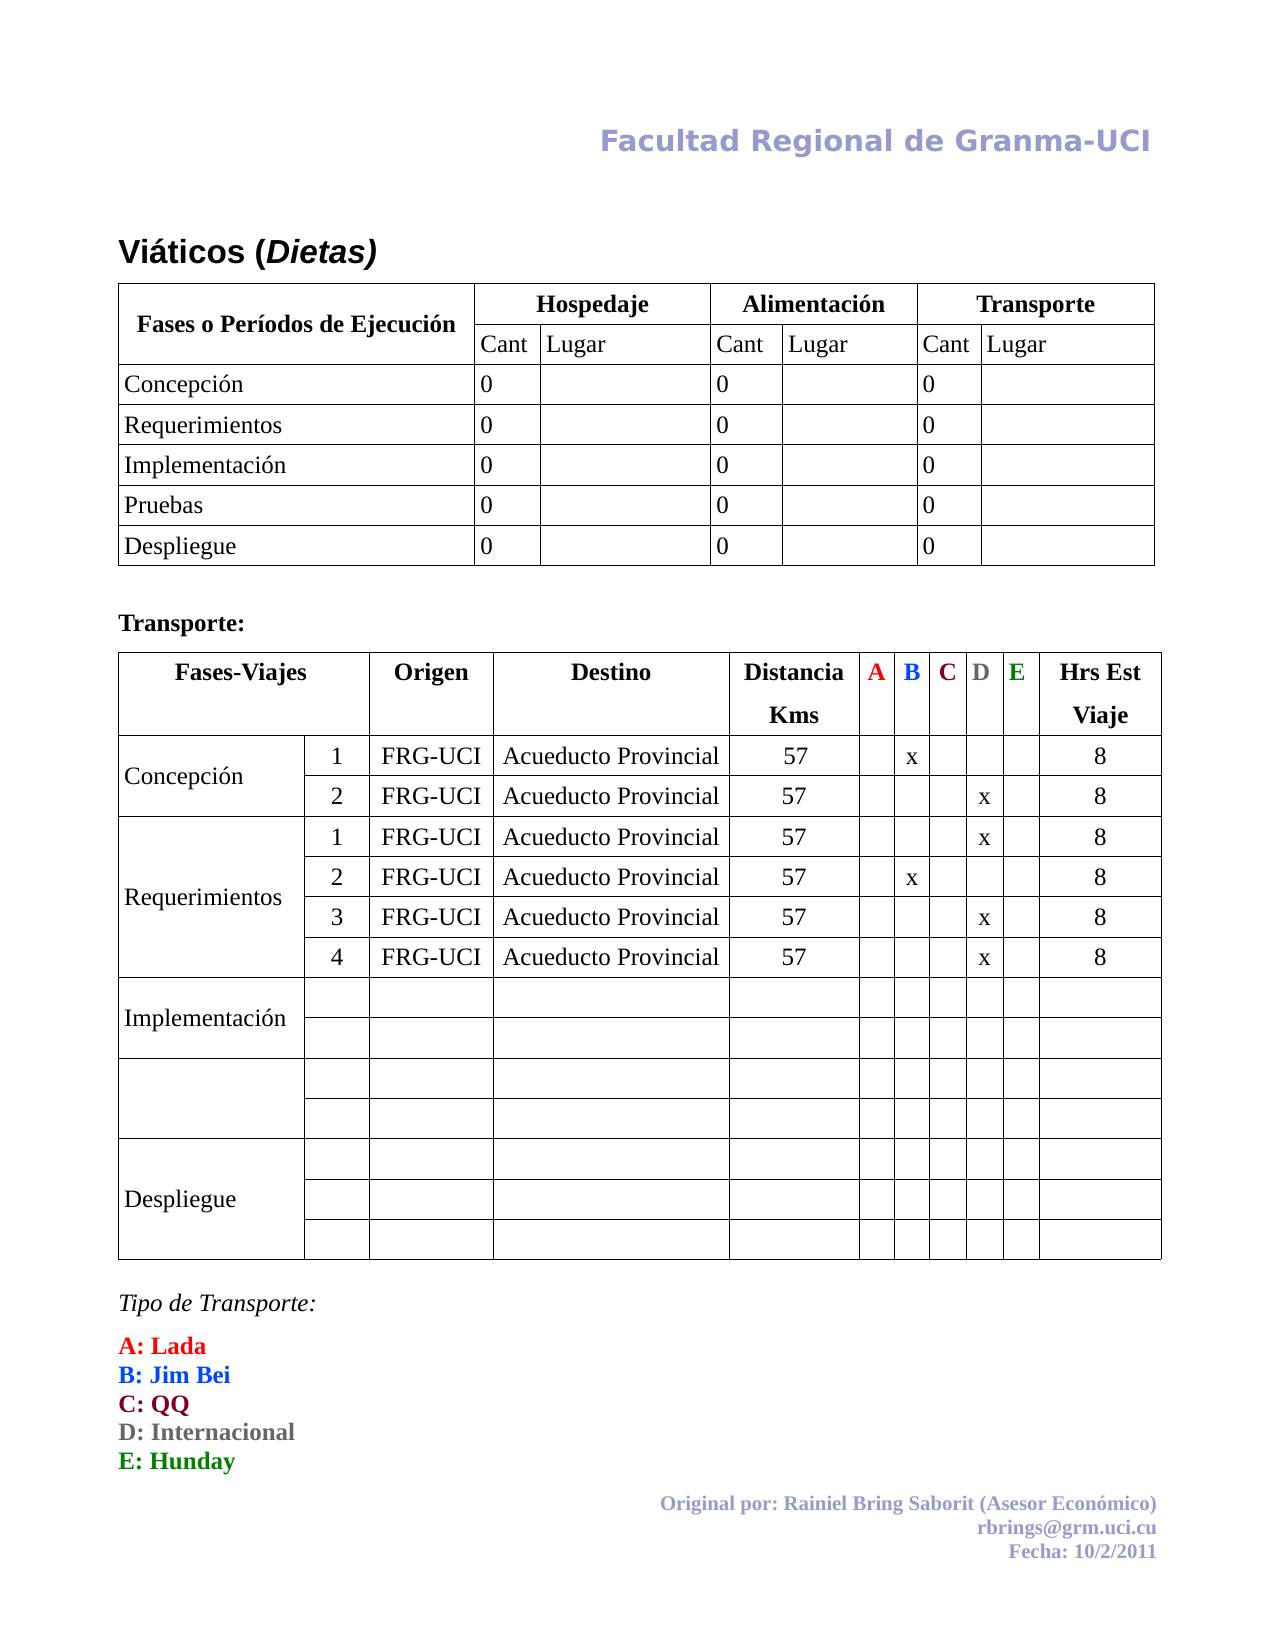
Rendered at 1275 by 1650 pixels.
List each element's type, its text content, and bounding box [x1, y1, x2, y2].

table_header Fases o Períodos de Ejecución [119, 284, 474, 364]
table_cell [860, 1018, 894, 1058]
table_cell 57 [730, 938, 859, 977]
table_cell [370, 1139, 493, 1178]
table_cell [895, 978, 929, 1017]
table_cell [119, 1059, 304, 1138]
table_cell 57 [730, 897, 859, 937]
table_cell 8 [1040, 857, 1161, 896]
table_cell 8 [1040, 736, 1161, 775]
table_cell [895, 1180, 929, 1219]
table_cell FRG-UCI [370, 776, 493, 816]
table_cell 1 [305, 817, 369, 856]
table_cell [783, 365, 917, 404]
table_cell [930, 1018, 966, 1058]
table_cell 0 [711, 365, 782, 404]
table_cell [1040, 1139, 1161, 1178]
table_cell Cant [711, 325, 782, 364]
table_cell [895, 1220, 929, 1259]
table_cell [783, 445, 917, 485]
table_cell x [967, 817, 1003, 856]
table_cell [930, 1180, 966, 1219]
table_header B [895, 653, 929, 735]
table_cell [930, 1139, 966, 1178]
table_cell [730, 1180, 859, 1219]
table_header Fases-Viajes [119, 653, 369, 735]
table_cell FRG-UCI [370, 817, 493, 856]
table_header Origen [370, 653, 493, 735]
table_cell [967, 978, 1003, 1017]
table_cell 1 [305, 736, 369, 775]
table_cell [860, 938, 894, 977]
table_cell [494, 1180, 729, 1219]
table_cell 0 [918, 365, 981, 404]
table_cell 2 [305, 776, 369, 816]
text Transporte: [118, 608, 1157, 637]
table_cell [370, 1059, 493, 1098]
table_cell [494, 1220, 729, 1259]
table_cell [860, 776, 894, 816]
table_cell [930, 1059, 966, 1098]
table_cell [1004, 1099, 1039, 1138]
table_cell Cant [475, 325, 540, 364]
table_cell FRG-UCI [370, 938, 493, 977]
table_cell [370, 978, 493, 1017]
table_cell [930, 978, 966, 1017]
table_cell 57 [730, 736, 859, 775]
table_cell [982, 526, 1154, 565]
table_cell [1040, 1180, 1161, 1219]
table_cell Lugar [541, 325, 710, 364]
table_cell [541, 445, 710, 485]
table_cell [930, 857, 966, 896]
table_cell 4 [305, 938, 369, 977]
table_cell Requerimientos [119, 405, 474, 444]
table_cell Acueducto Provincial [494, 817, 729, 856]
table_cell Acueducto Provincial [494, 736, 729, 775]
table_cell [967, 1220, 1003, 1259]
table_cell 3 [305, 897, 369, 937]
table_cell [1004, 736, 1039, 775]
table_cell 0 [475, 445, 540, 485]
table_cell [730, 1059, 859, 1098]
table_cell 0 [711, 526, 782, 565]
table_cell 0 [475, 486, 540, 525]
table_cell 0 [711, 445, 782, 485]
table_cell 0 [475, 526, 540, 565]
table_cell [730, 1018, 859, 1058]
table_cell [370, 1180, 493, 1219]
table_cell 0 [918, 486, 981, 525]
table_cell [982, 445, 1154, 485]
table_cell [860, 897, 894, 937]
table_cell [1004, 1059, 1039, 1098]
table_cell [895, 776, 929, 816]
table_cell Acueducto Provincial [494, 938, 729, 977]
table_cell FRG-UCI [370, 857, 493, 896]
table_cell [895, 938, 929, 977]
table_cell FRG-UCI [370, 897, 493, 937]
table_cell [930, 817, 966, 856]
table_cell [370, 1018, 493, 1058]
table_header Destino [494, 653, 729, 735]
table_cell [541, 365, 710, 404]
table_cell [494, 1139, 729, 1178]
table_cell [895, 1099, 929, 1138]
table_cell [860, 1059, 894, 1098]
text Tipo de Transporte: [118, 1288, 1157, 1317]
table_cell x [967, 938, 1003, 977]
table_cell [305, 1099, 369, 1138]
table_cell 0 [475, 405, 540, 444]
table_cell [305, 1059, 369, 1098]
table_cell [1004, 1139, 1039, 1178]
table_cell [930, 938, 966, 977]
table_cell Lugar [783, 325, 917, 364]
table_cell [370, 1099, 493, 1138]
table_cell [930, 736, 966, 775]
table_cell Despliegue [119, 1139, 304, 1259]
table_cell 8 [1040, 938, 1161, 977]
table_cell [1004, 978, 1039, 1017]
table_cell 8 [1040, 817, 1161, 856]
table_cell [370, 1220, 493, 1259]
table_cell Concepción [119, 365, 474, 404]
table_header C [930, 653, 966, 735]
table_cell [982, 486, 1154, 525]
table_cell [967, 1018, 1003, 1058]
table_cell [541, 486, 710, 525]
table_cell [730, 1220, 859, 1259]
table_cell [895, 897, 929, 937]
table_cell [494, 1018, 729, 1058]
table_cell [305, 1220, 369, 1259]
table_cell [1004, 1018, 1039, 1058]
table_cell 0 [918, 526, 981, 565]
table_cell 0 [711, 405, 782, 444]
table_header Distancia Kms [730, 653, 859, 735]
table_cell Implementación [119, 978, 304, 1058]
table_cell Concepción [119, 736, 304, 816]
table_cell Pruebas [119, 486, 474, 525]
table_cell 0 [475, 365, 540, 404]
table_cell [860, 817, 894, 856]
table_cell [1004, 897, 1039, 937]
table_cell x [967, 776, 1003, 816]
table_cell [967, 736, 1003, 775]
table_cell [895, 1059, 929, 1098]
table_cell 8 [1040, 897, 1161, 937]
table_cell [860, 1099, 894, 1138]
table_cell [895, 817, 929, 856]
table_cell [730, 1099, 859, 1138]
table_cell [494, 978, 729, 1017]
table_cell [1040, 1099, 1161, 1138]
table_cell [967, 857, 1003, 896]
subtitle Viáticos (Dietas) [118, 232, 1157, 271]
table_cell Requerimientos [119, 817, 304, 977]
table_cell 57 [730, 857, 859, 896]
table_cell [860, 736, 894, 775]
table_cell [1004, 776, 1039, 816]
table_cell 57 [730, 817, 859, 856]
table_cell [541, 526, 710, 565]
table_cell Despliegue [119, 526, 474, 565]
table_cell [305, 1139, 369, 1178]
table_cell [930, 776, 966, 816]
table_cell [860, 1220, 894, 1259]
table_cell [1040, 1220, 1161, 1259]
table_cell 0 [918, 445, 981, 485]
table_cell [1004, 938, 1039, 977]
table_cell [982, 405, 1154, 444]
table_cell [1004, 1220, 1039, 1259]
table_cell Implementación [119, 445, 474, 485]
table_cell [305, 1180, 369, 1219]
table_cell Acueducto Provincial [494, 897, 729, 937]
table_cell 0 [711, 486, 782, 525]
text D: Internacional [118, 1417, 1157, 1446]
table_cell [930, 897, 966, 937]
table_cell [1004, 1180, 1039, 1219]
table_cell 2 [305, 857, 369, 896]
table_header Hospedaje [475, 284, 710, 323]
table_cell [860, 978, 894, 1017]
table_cell [730, 1139, 859, 1178]
table_header A [860, 653, 894, 735]
table_cell Acueducto Provincial [494, 776, 729, 816]
table_cell [1040, 978, 1161, 1017]
table_header E [1004, 653, 1039, 735]
table_cell [541, 405, 710, 444]
table_cell [982, 365, 1154, 404]
text E: Hunday [118, 1446, 1157, 1475]
table_header Hrs Est Viaje [1040, 653, 1161, 735]
text C: QQ [118, 1389, 1157, 1417]
table_cell Lugar [982, 325, 1154, 364]
table_header Transporte [918, 284, 1154, 323]
text A: Lada [118, 1331, 1157, 1360]
table_cell x [895, 736, 929, 775]
table_cell 0 [918, 405, 981, 444]
table_cell [1004, 857, 1039, 896]
table_cell [967, 1059, 1003, 1098]
table_cell FRG-UCI [370, 736, 493, 775]
table_header D [967, 653, 1003, 735]
table_cell [860, 857, 894, 896]
table_cell [895, 1139, 929, 1178]
table_cell [860, 1180, 894, 1219]
table_cell [1004, 817, 1039, 856]
table_cell [783, 526, 917, 565]
table_cell [730, 978, 859, 1017]
table_cell [967, 1099, 1003, 1138]
table_cell [930, 1220, 966, 1259]
table_cell [494, 1059, 729, 1098]
table_cell [305, 978, 369, 1017]
table_cell [1040, 1018, 1161, 1058]
table_cell [930, 1099, 966, 1138]
table_cell [967, 1139, 1003, 1178]
table_cell [305, 1018, 369, 1058]
table_cell [783, 486, 917, 525]
table_header Alimentación [711, 284, 917, 323]
table_cell [1040, 1059, 1161, 1098]
table_cell Acueducto Provincial [494, 857, 729, 896]
table_cell Cant [918, 325, 981, 364]
table_cell 57 [730, 776, 859, 816]
table_cell x [967, 897, 1003, 937]
table_cell [860, 1139, 894, 1178]
table_cell [895, 1018, 929, 1058]
text B: Jim Bei [118, 1360, 1157, 1389]
table_cell [494, 1099, 729, 1138]
table_cell [967, 1180, 1003, 1219]
table_cell [783, 405, 917, 444]
table_cell 8 [1040, 776, 1161, 816]
table_cell x [895, 857, 929, 896]
